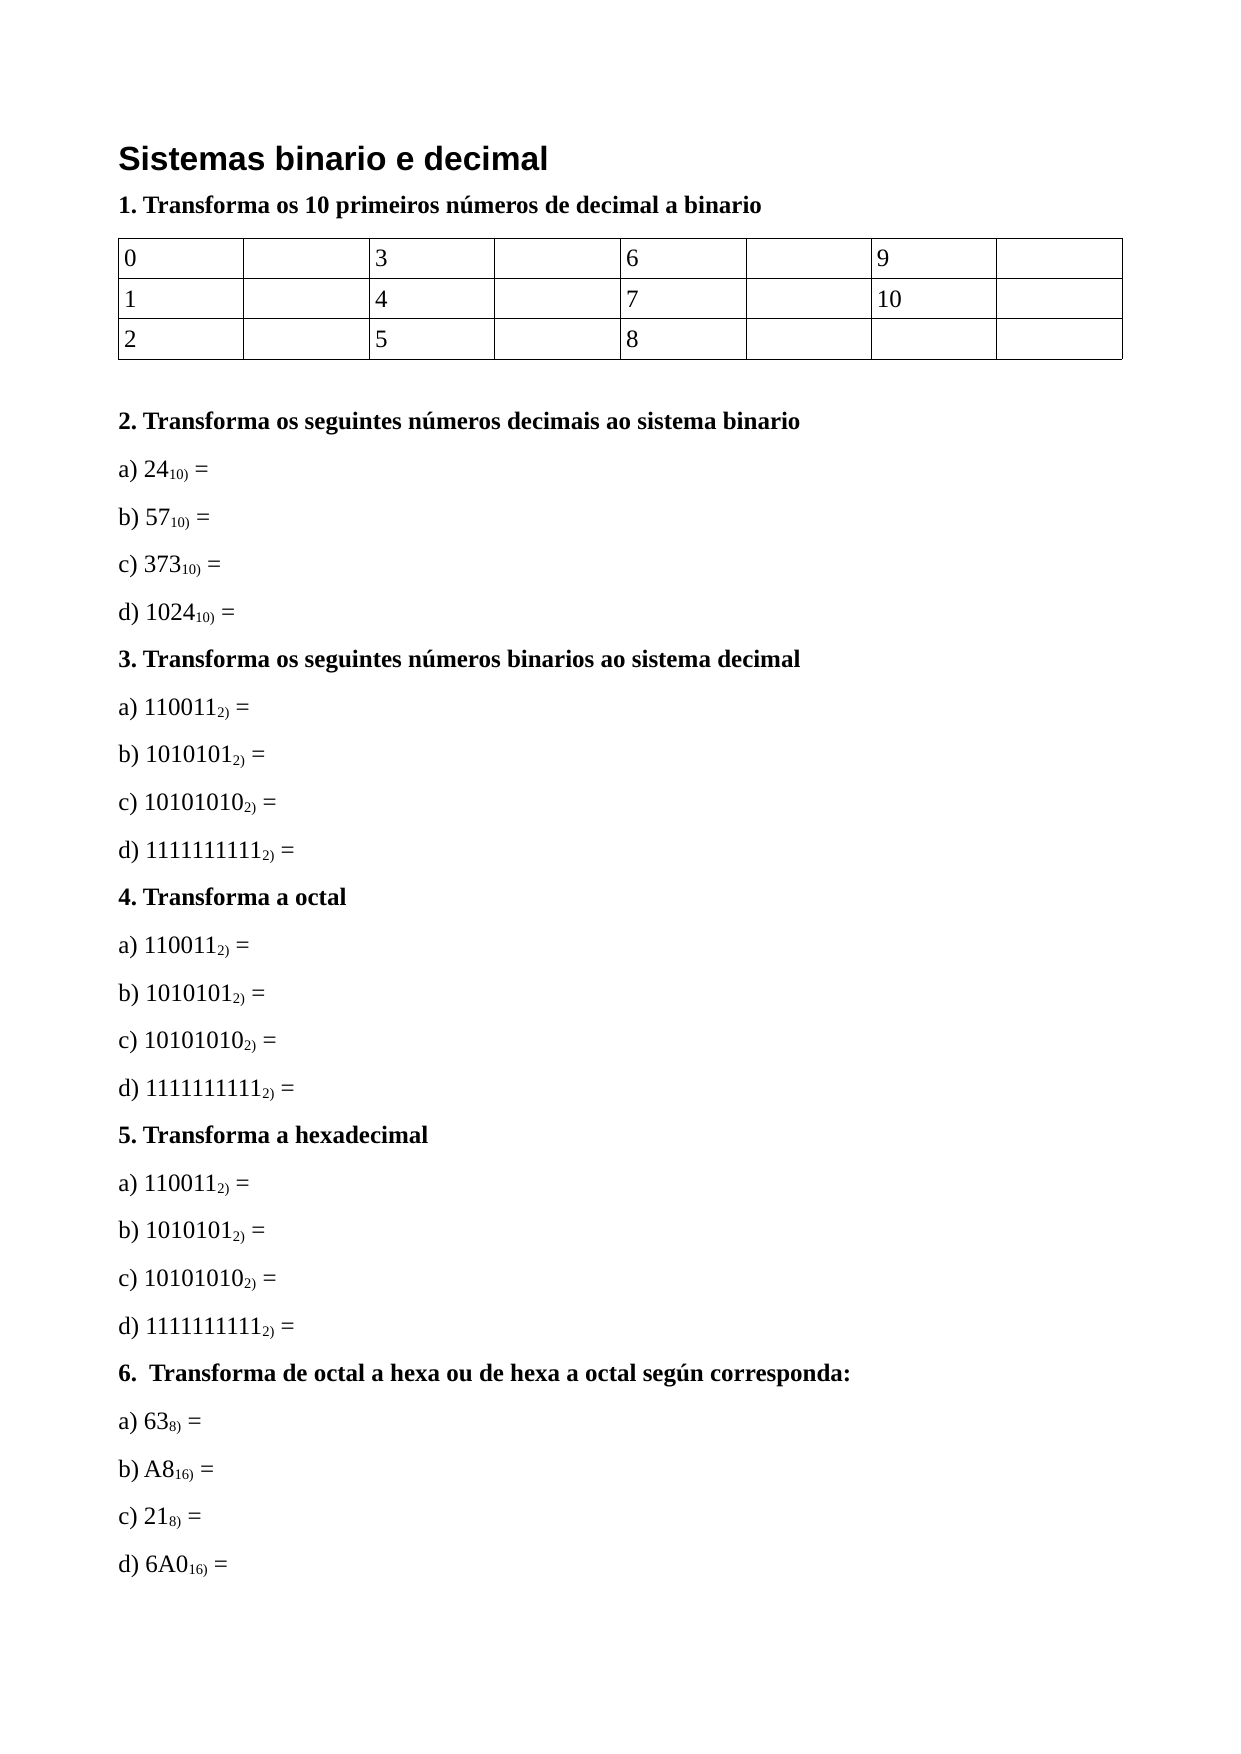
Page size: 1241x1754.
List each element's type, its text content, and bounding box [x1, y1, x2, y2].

text b) A816) = [118, 1454, 1122, 1482]
table_cell 8 [621, 319, 746, 359]
text b) 10101012) = [118, 1216, 1122, 1244]
text b) 5710) = [118, 502, 1122, 530]
text b) 10101012) = [118, 739, 1122, 768]
table_cell [244, 279, 369, 318]
table_cell 4 [370, 279, 494, 318]
text 4. Transforma a octal [118, 882, 1122, 911]
table_cell 7 [621, 279, 746, 318]
table_header 6 [621, 239, 746, 278]
table_cell [495, 319, 620, 359]
table_cell [495, 279, 620, 318]
table_cell [747, 319, 871, 359]
text c) 101010102) = [118, 1263, 1122, 1292]
text 5. Transforma a hexadecimal [118, 1120, 1122, 1149]
text 2. Transforma os seguintes números decimais ao sistema binario [118, 406, 1122, 435]
table_header [997, 239, 1122, 278]
text d) 11111111112) = [118, 1073, 1122, 1102]
table_header 0 [119, 239, 243, 278]
table_cell 5 [370, 319, 494, 359]
table_header [244, 239, 369, 278]
table_cell [244, 319, 369, 359]
table_cell [997, 279, 1122, 318]
table_cell [747, 279, 871, 318]
text 6. Transforma de octal a hexa ou de hexa a octal según corresponda: [118, 1358, 1122, 1387]
table_cell [997, 319, 1122, 359]
text a) 1100112) = [118, 1168, 1122, 1197]
text c) 101010102) = [118, 787, 1122, 816]
subtitle Sistemas binario e decimal [118, 139, 1122, 178]
table_header [747, 239, 871, 278]
text d) 11111111112) = [118, 1311, 1122, 1339]
text c) 37310) = [118, 549, 1122, 578]
table_header [495, 239, 620, 278]
text c) 101010102) = [118, 1025, 1122, 1054]
text d) 6A016) = [118, 1549, 1122, 1578]
text a) 2410) = [118, 454, 1122, 483]
table_header 9 [872, 239, 996, 278]
text a) 1100112) = [118, 692, 1122, 721]
text b) 10101012) = [118, 978, 1122, 1006]
table_header 3 [370, 239, 494, 278]
table_cell 10 [872, 279, 996, 318]
text 3. Transforma os seguintes números binarios ao sistema decimal [118, 644, 1122, 673]
text a) 1100112) = [118, 930, 1122, 959]
text d) 102410) = [118, 597, 1122, 626]
table_cell [872, 319, 996, 359]
text 1. Transforma os 10 primeiros números de decimal a binario [118, 190, 1122, 219]
text c) 218) = [118, 1501, 1122, 1530]
text d) 11111111112) = [118, 835, 1122, 863]
table_cell 2 [119, 319, 243, 359]
text a) 638) = [118, 1406, 1122, 1435]
table_cell 1 [119, 279, 243, 318]
